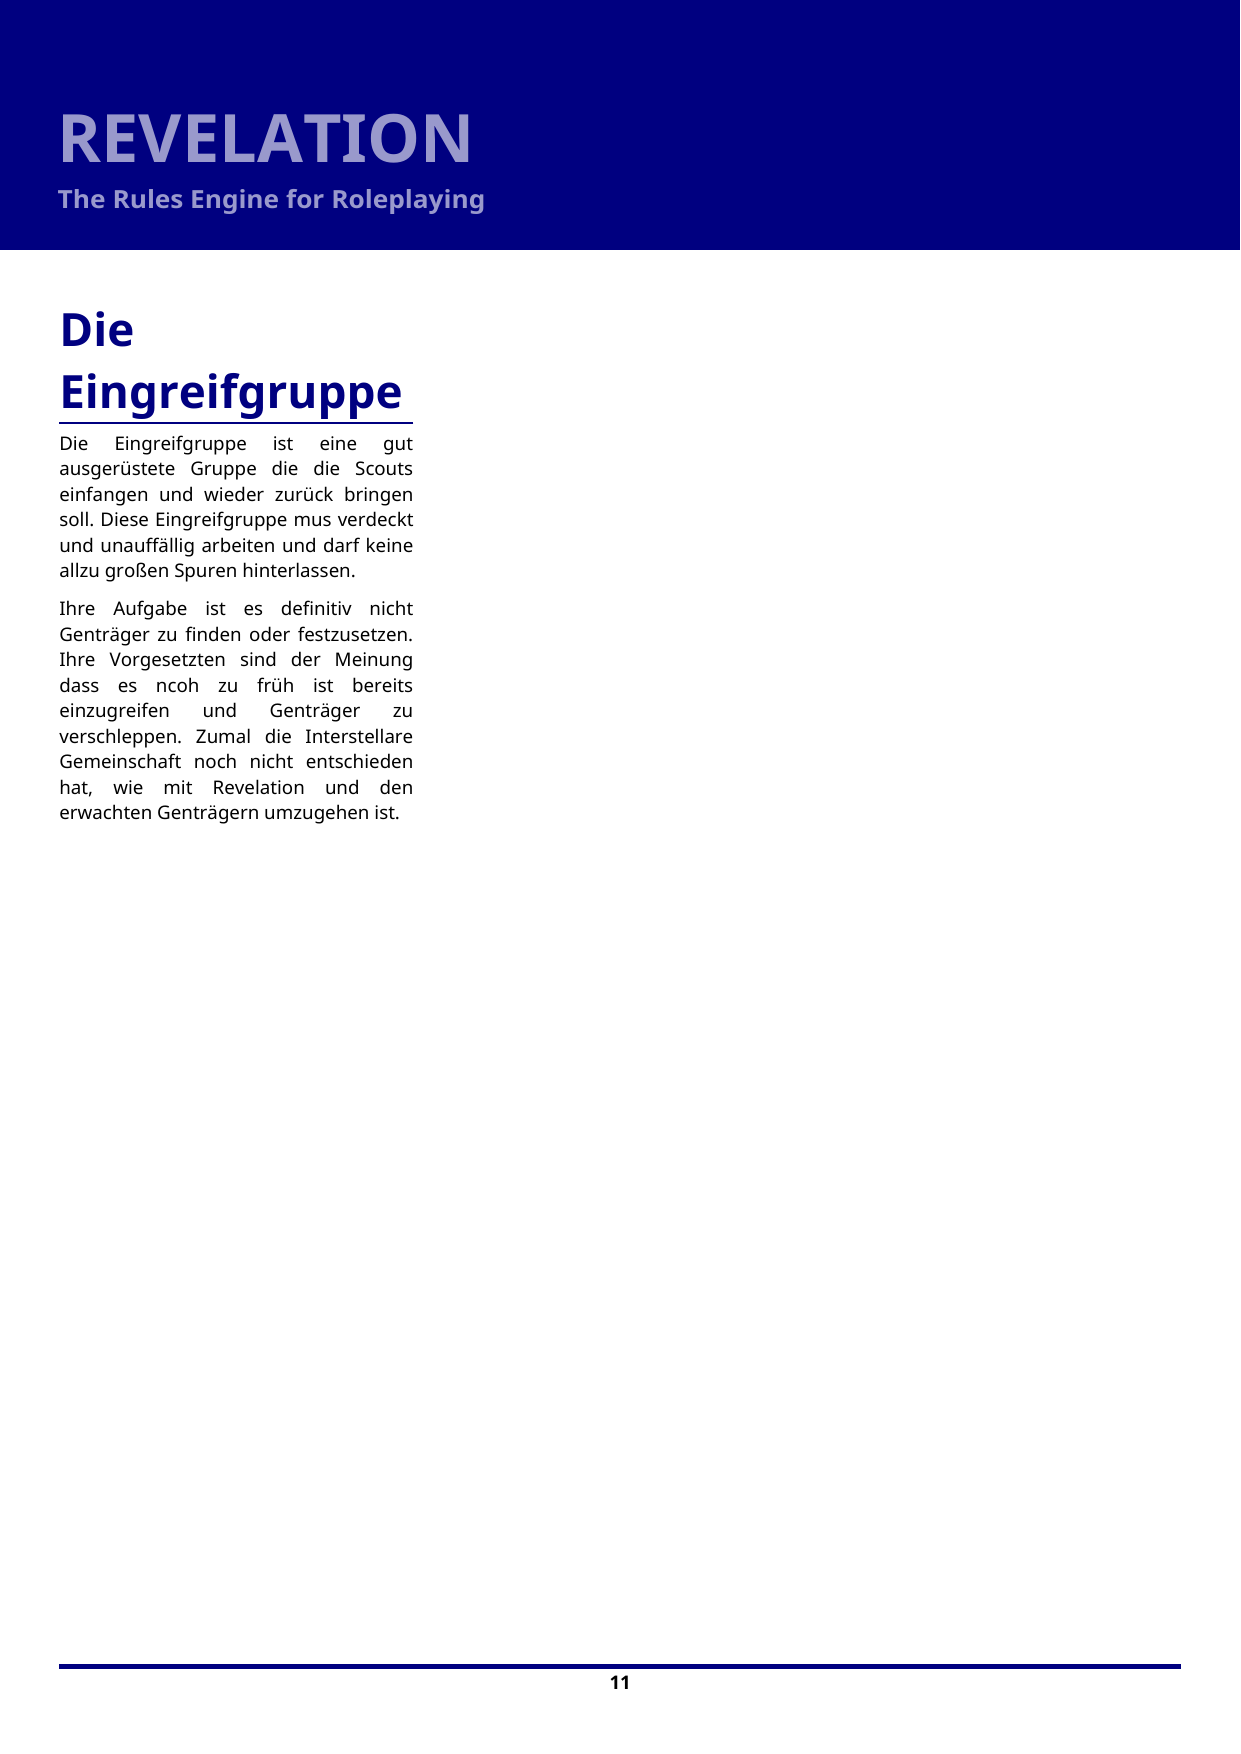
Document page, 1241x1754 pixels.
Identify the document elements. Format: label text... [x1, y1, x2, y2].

text Ihre Aufgabe ist es definitiv nicht Genträger zu finden oder festzusetzen. Ihre Vorgesetzten sind der Meinung dass es ncoh zu früh ist bereits einzugreifen und Genträger zu verschleppen. Zumal die Interstellare Gemeinschaft noch nicht entschieden hat, wie mit Revelation und den erwachten Genträgern umzugehen ist. [59, 595, 413, 825]
subtitle Die Eingreifgruppe [59, 297, 413, 422]
text Die Eingreifgruppe ist eine gut ausgerüstete Gruppe die die Scouts einfangen und wieder zurück bringen soll. Diese Eingreifgruppe mus verdeckt und unauffällig arbeiten und darf keine allzu großen Spuren hinterlassen. [59, 430, 413, 583]
